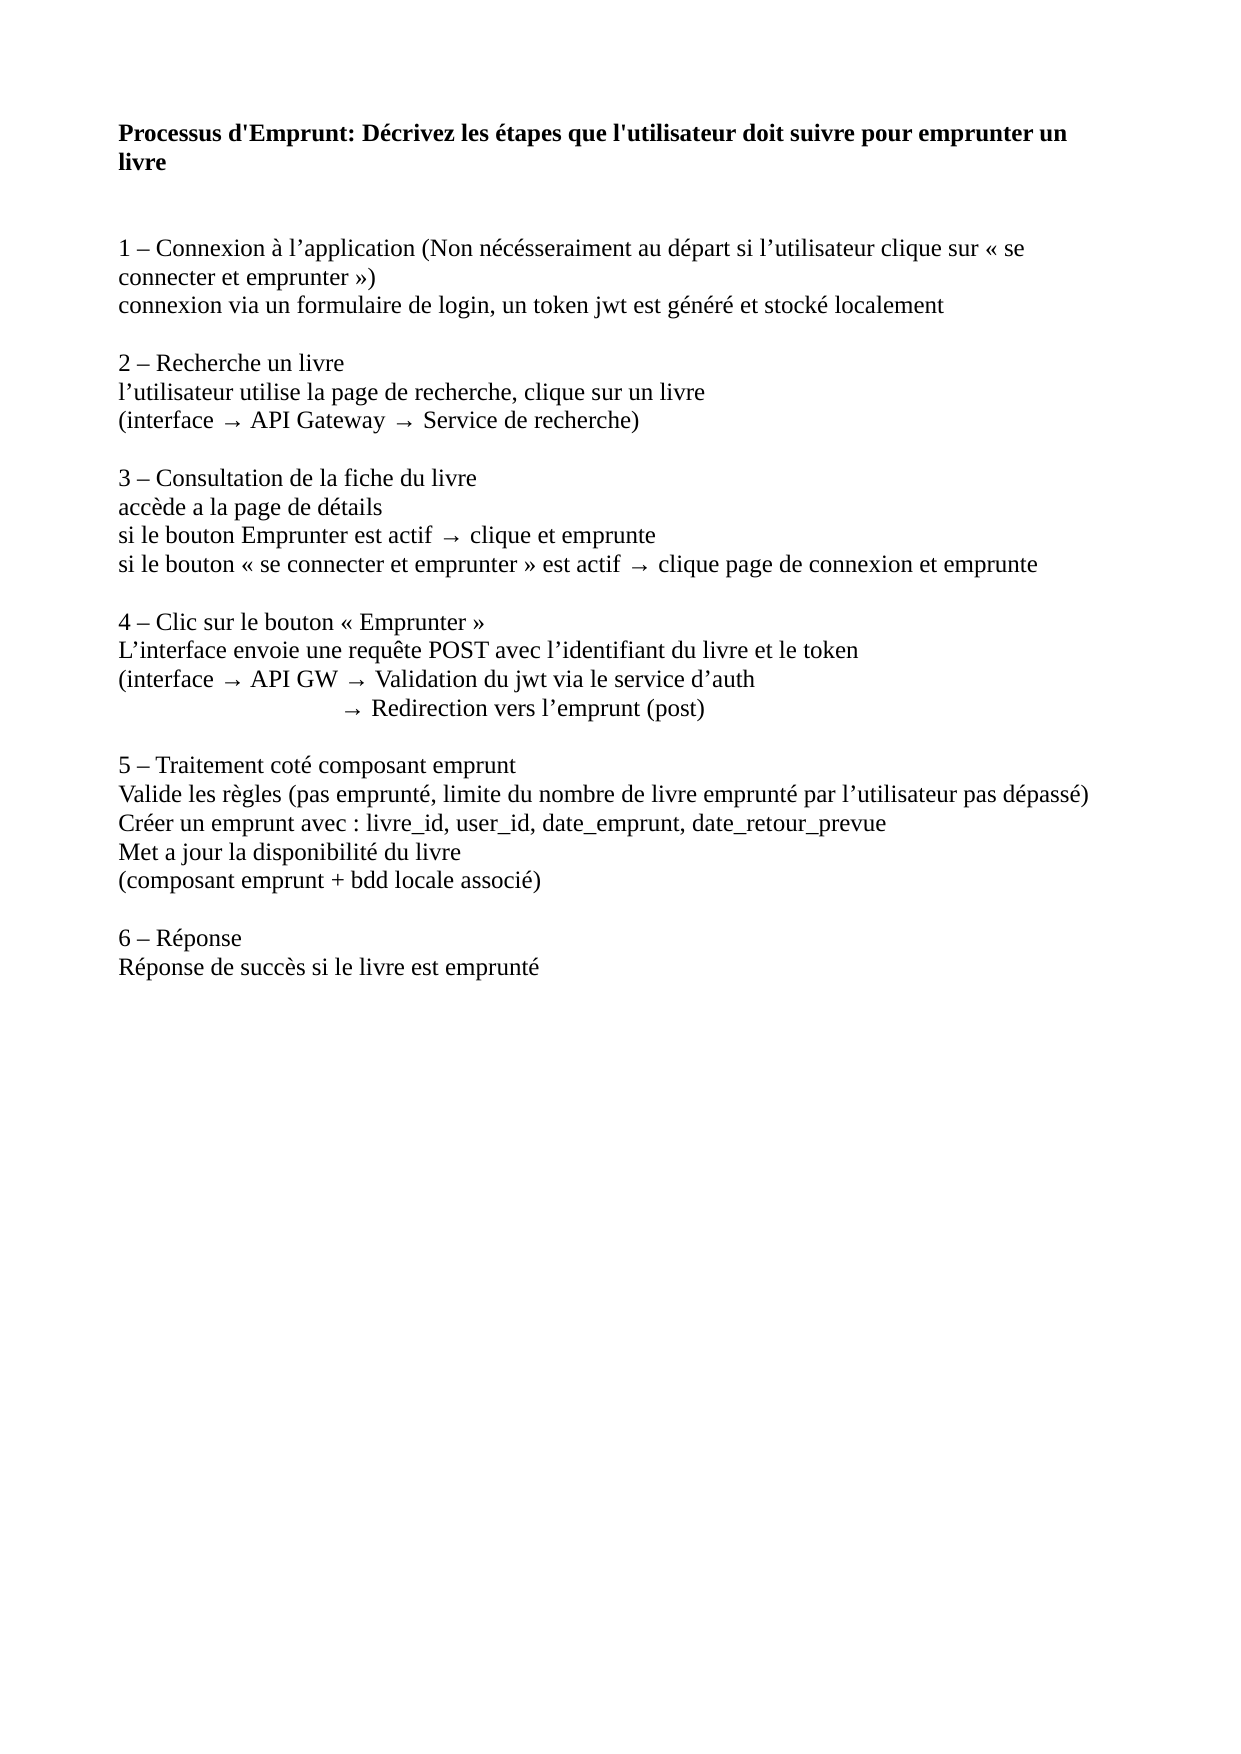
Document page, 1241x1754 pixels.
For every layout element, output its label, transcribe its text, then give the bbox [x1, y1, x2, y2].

text connexion via un formulaire de login, un token jwt est généré et stocké localement [118, 291, 1122, 319]
text accède a la page de détails [118, 492, 1122, 521]
text Réponse de succès si le livre est emprunté [118, 952, 1122, 981]
text 5 – Traitement coté composant emprunt [118, 751, 1122, 779]
text 1 – Connexion à l’application (Non nécésseraiment au départ si l’utilisateur clique sur « se connecter et emprunter ») [118, 233, 1122, 291]
text si le bouton « se connecter et emprunter » est actif → clique page de connexion et emprunte [118, 549, 1122, 578]
text 3 – Consultation de la fiche du livre [118, 463, 1122, 492]
text Processus d'Emprunt: Décrivez les étapes que l'utilisateur doit suivre pour emprunter un livre [118, 118, 1122, 176]
text si le bouton Emprunter est actif → clique et emprunte [118, 521, 1122, 549]
text L’interface envoie une requête POST avec l’identifiant du livre et le token [118, 636, 1122, 664]
text Met a jour la disponibilité du livre [118, 837, 1122, 866]
text 4 – Clic sur le bouton « Emprunter » [118, 607, 1122, 636]
text 2 – Recherche un livre [118, 348, 1122, 377]
text (interface → API GW → Validation du jwt via le service d’auth [118, 664, 1122, 693]
text → Redirection vers l’emprunt (post) [118, 693, 1122, 722]
text (composant emprunt + bdd locale associé) [118, 866, 1122, 894]
text l’utilisateur utilise la page de recherche, clique sur un livre [118, 377, 1122, 406]
text 6 – Réponse [118, 923, 1122, 952]
text Valide les règles (pas emprunté, limite du nombre de livre emprunté par l’utilisateur pas dépassé) [118, 779, 1122, 808]
text Créer un emprunt avec : livre_id, user_id, date_emprunt, date_retour_prevue [118, 808, 1122, 837]
text (interface → API Gateway → Service de recherche) [118, 406, 1122, 434]
